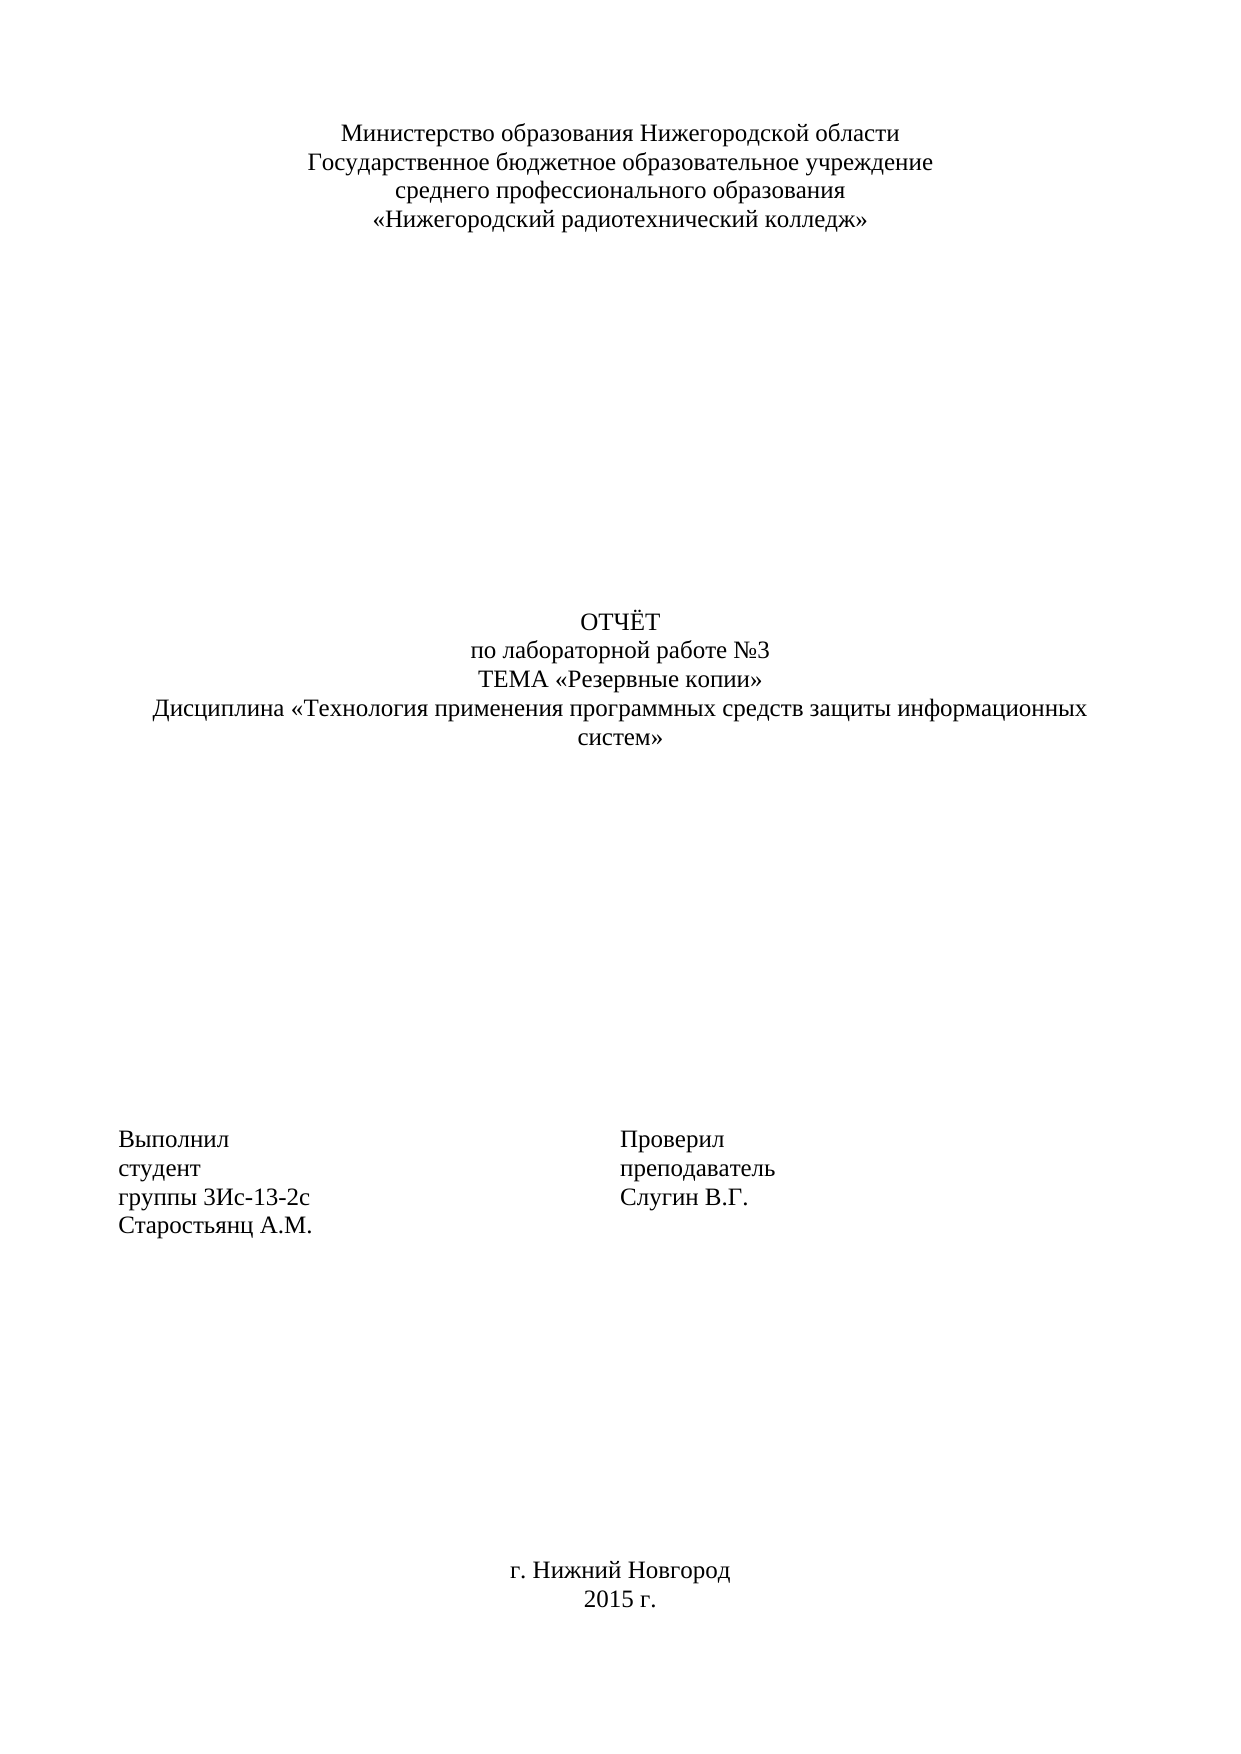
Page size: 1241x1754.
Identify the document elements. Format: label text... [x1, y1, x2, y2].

table_header Проверил преподаватель Слугин В.Г. [620, 1124, 1122, 1239]
text «Нижегородский радиотехнический колледж» [118, 204, 1122, 233]
text среднего профессионального образования [118, 176, 1122, 204]
text по лабораторной работе №3 [118, 636, 1122, 664]
text Дисциплина «Технология применения программных средств защиты информационных систем» [118, 693, 1122, 751]
text ОТЧЁТ [118, 607, 1122, 636]
table_header Выполнил студент группы 3Ис-13-2с Старостьянц А.М. [118, 1124, 620, 1239]
text г. Нижний Новгород [118, 1556, 1122, 1584]
text 2015 г. [118, 1584, 1122, 1613]
text ТЕМА «Резервные копии» [118, 664, 1122, 693]
text Государственное бюджетное образовательное учреждение [118, 147, 1122, 176]
text Министерство образования Нижегородской области [118, 118, 1122, 147]
